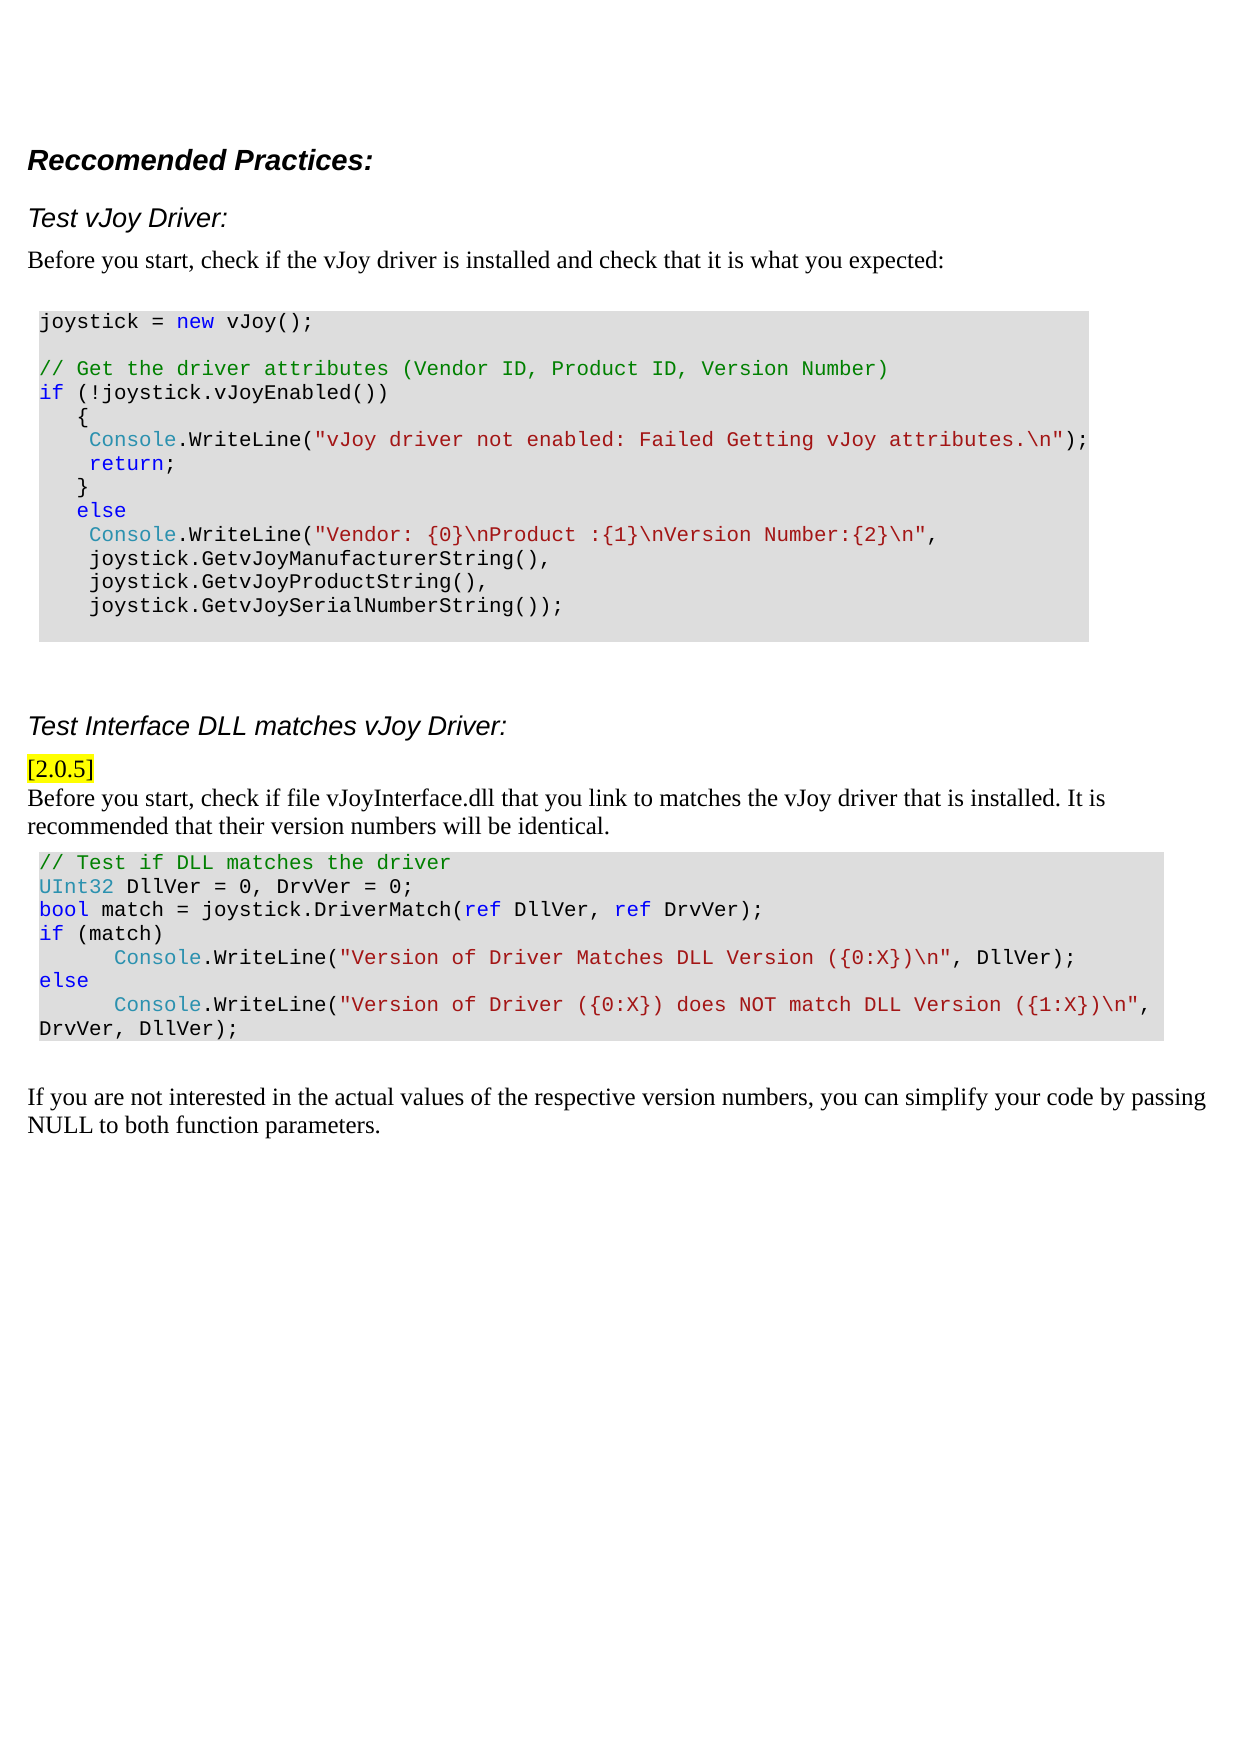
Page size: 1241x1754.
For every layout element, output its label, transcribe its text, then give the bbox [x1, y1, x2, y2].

text return; [39, 453, 1089, 477]
text Console.WriteLine("vJoy driver not enabled: Failed Getting vJoy attributes.\n"); [39, 429, 1089, 453]
text Console.WriteLine("Version of Driver Matches DLL Version ({0:X})\n", DllVer); [39, 947, 1164, 970]
text else [39, 500, 1089, 524]
text else [39, 970, 1164, 994]
text UInt32 DllVer = 0, DrvVer = 0; [39, 876, 1164, 899]
text { [39, 406, 1089, 429]
text Before you start, check if file vJoyInterface.dll that you link to matches the vJoy driver that is installed. It is recommended that their version numbers will be identical. [27, 783, 1209, 840]
text joystick.GetvJoySerialNumberString()); [39, 595, 1089, 618]
text if (!joystick.vJoyEnabled()) [39, 382, 1089, 406]
text joystick.GetvJoyManufacturerString(), [39, 547, 1089, 571]
text [2.0.5] [27, 754, 1209, 783]
subtitle Test Interface DLL matches vJoy Driver: [27, 710, 1209, 741]
text // Test if DLL matches the driver [39, 852, 1164, 876]
subtitle Reccomended Practices: [27, 143, 1209, 177]
text // Get the driver attributes (Vendor ID, Product ID, Version Number) [39, 358, 1089, 382]
subtitle Test vJoy Driver: [27, 202, 1209, 233]
text joystick = new vJoy(); [39, 311, 1089, 335]
text bool match = joystick.DriverMatch(ref DllVer, ref DrvVer); [39, 899, 1164, 923]
text if (match) [39, 923, 1164, 947]
text Console.WriteLine("Vendor: {0}\nProduct :{1}\nVersion Number:{2}\n", [39, 524, 1089, 547]
text Console.WriteLine("Version of Driver ({0:X}) does NOT match DLL Version ({1:X})\n", DrvVer, DllVer); [39, 994, 1164, 1041]
text Before you start, check if the vJoy driver is installed and check that it is what you expected: [27, 245, 1209, 274]
text joystick.GetvJoyProductString(), [39, 571, 1089, 595]
text If you are not interested in the actual values of the respective version numbers, you can simplify your code by passing NULL to both function parameters. [27, 1082, 1209, 1139]
text } [39, 477, 1089, 500]
